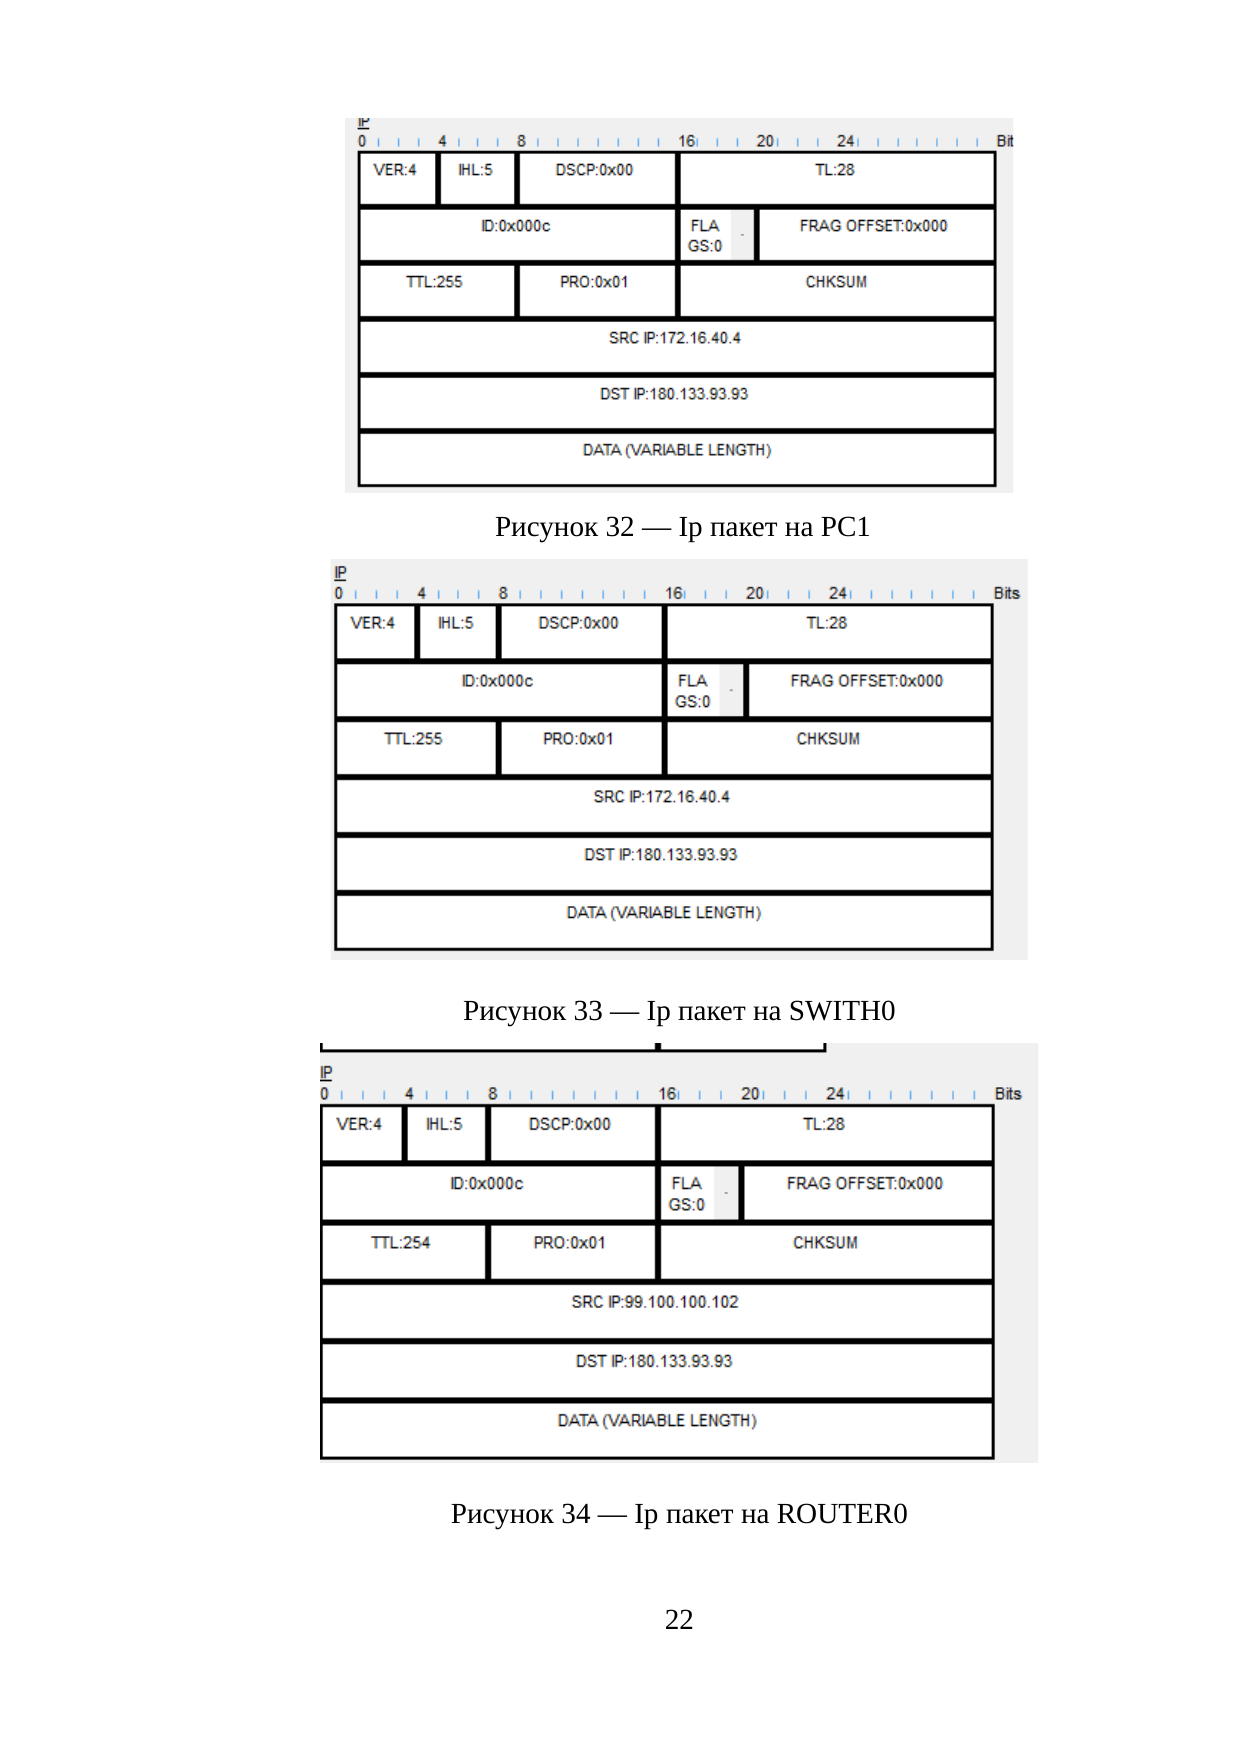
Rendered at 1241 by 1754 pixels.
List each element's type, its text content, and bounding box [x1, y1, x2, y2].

picture [345, 118, 1014, 493]
text Рисунок 33 — Ip пакет на SWITH0 [177, 559, 1181, 1026]
text Рисунок 34 — Ip пакет на ROUTER0 [177, 1043, 1181, 1530]
picture [320, 1043, 1039, 1463]
picture [330, 559, 1028, 960]
text Рисунок 32 — Ip пакет на PC1 [177, 118, 1181, 543]
